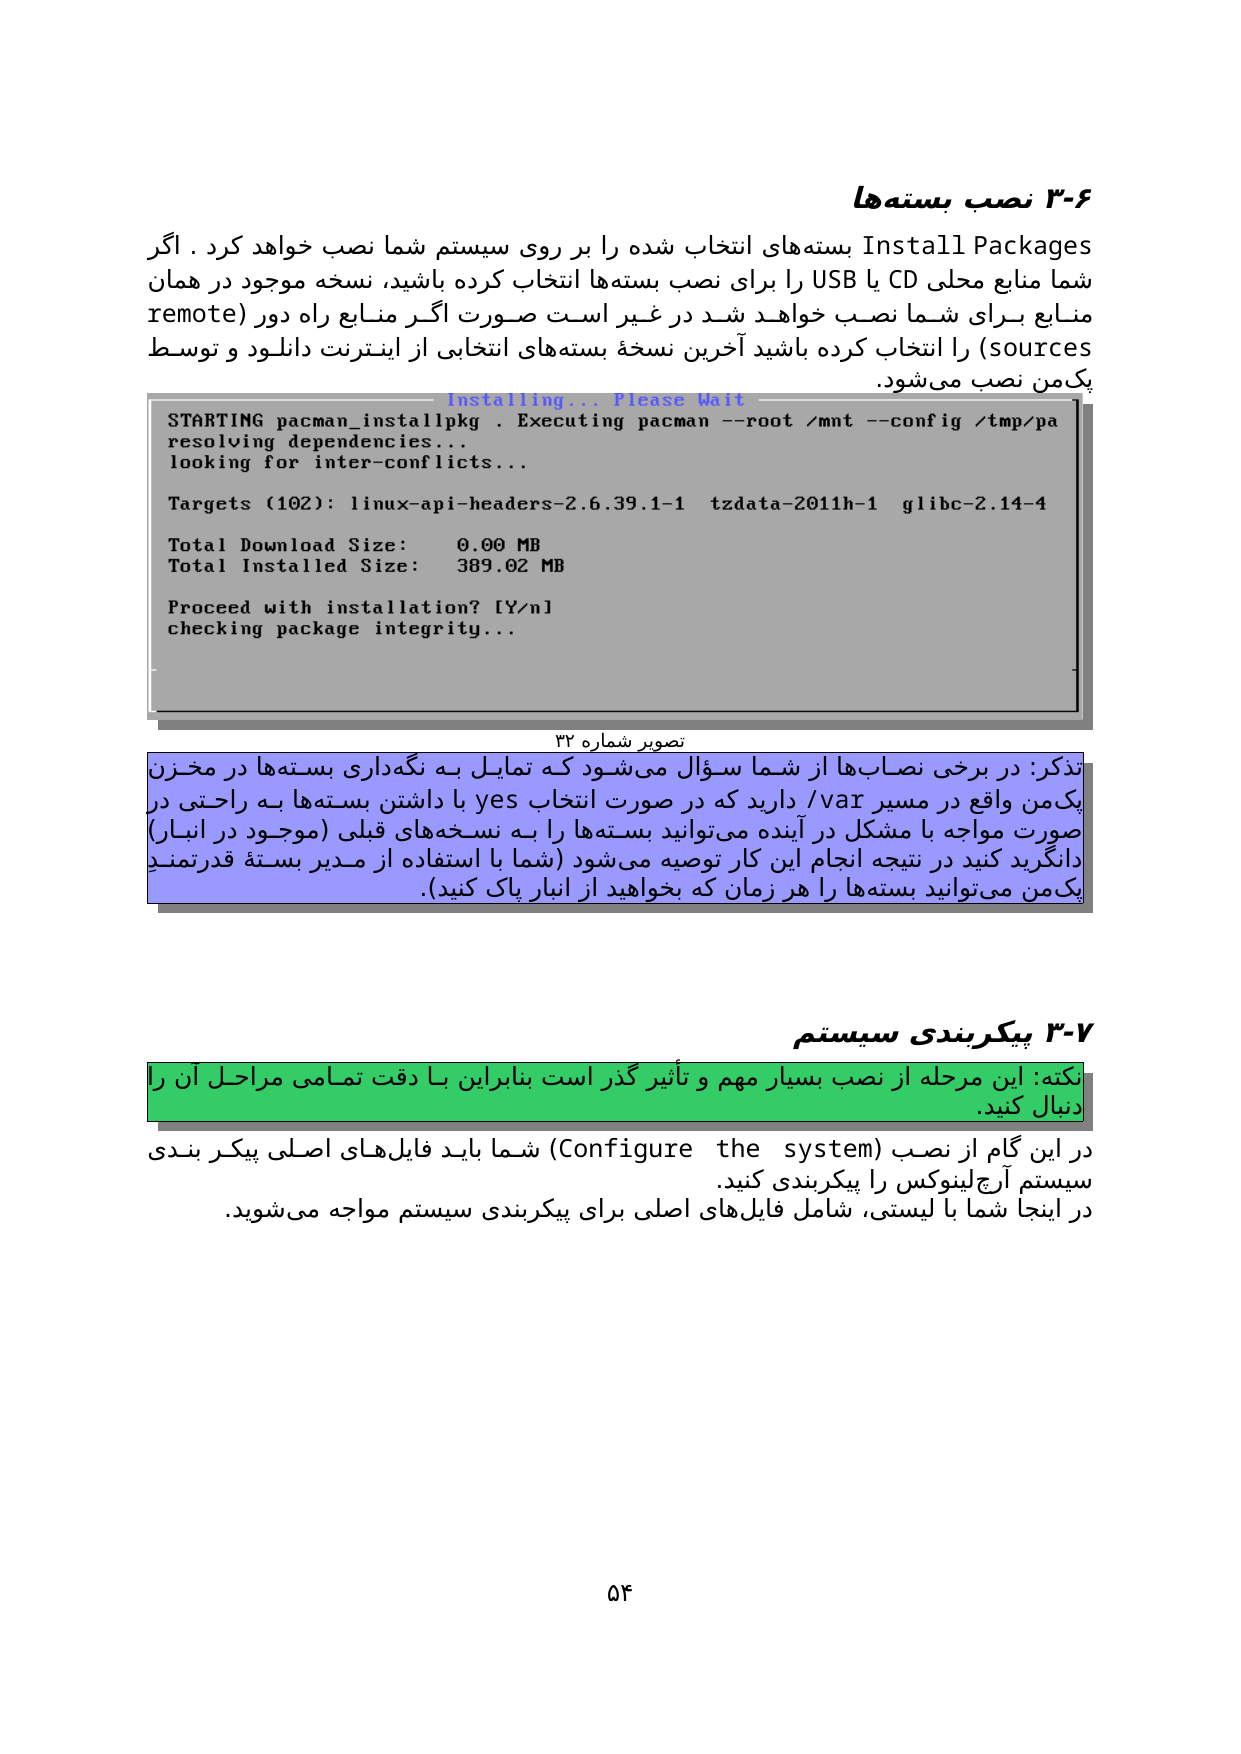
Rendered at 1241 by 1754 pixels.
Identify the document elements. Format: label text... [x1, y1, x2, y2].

subtitle ۳-۶ نصب بسته‌ها [147, 181, 1093, 215]
text در این گام از نصب (Configure the system) شما باید فایل‌های اصلی پیکر بندی سیستم آرچ‌لینوکس را پیکربندی کنید. [147, 1131, 1093, 1194]
text تصویر شماره ۳۲ [147, 720, 1093, 752]
text Install Packages بسته‌های انتخاب شده را بر روی سیستم شما نصب خواهد کرد . اگر شما منابع محلی CD یا USB را برای نصب بسته‌ها انتخاب کرده باشید، نسخه موجود در همان منابع برای شما نصب خواهد شد در غیر است صورت اگر منابع راه دور (remote sources) را انتخاب کرده باشید آخرین نسخهٔ بسته‌های انتخابی از اینترنت دانلود و توسط پک‌من نصب می‌شود. [147, 228, 1093, 393]
picture [147, 393, 1083, 720]
subtitle ۳-۷ پیکربندی سیستم [147, 1016, 1093, 1049]
text در اینجا شما با لیستی، شامل فایل‌های اصلی برای پیکربندی سیستم مواجه می‌شوید. [147, 1194, 1093, 1223]
